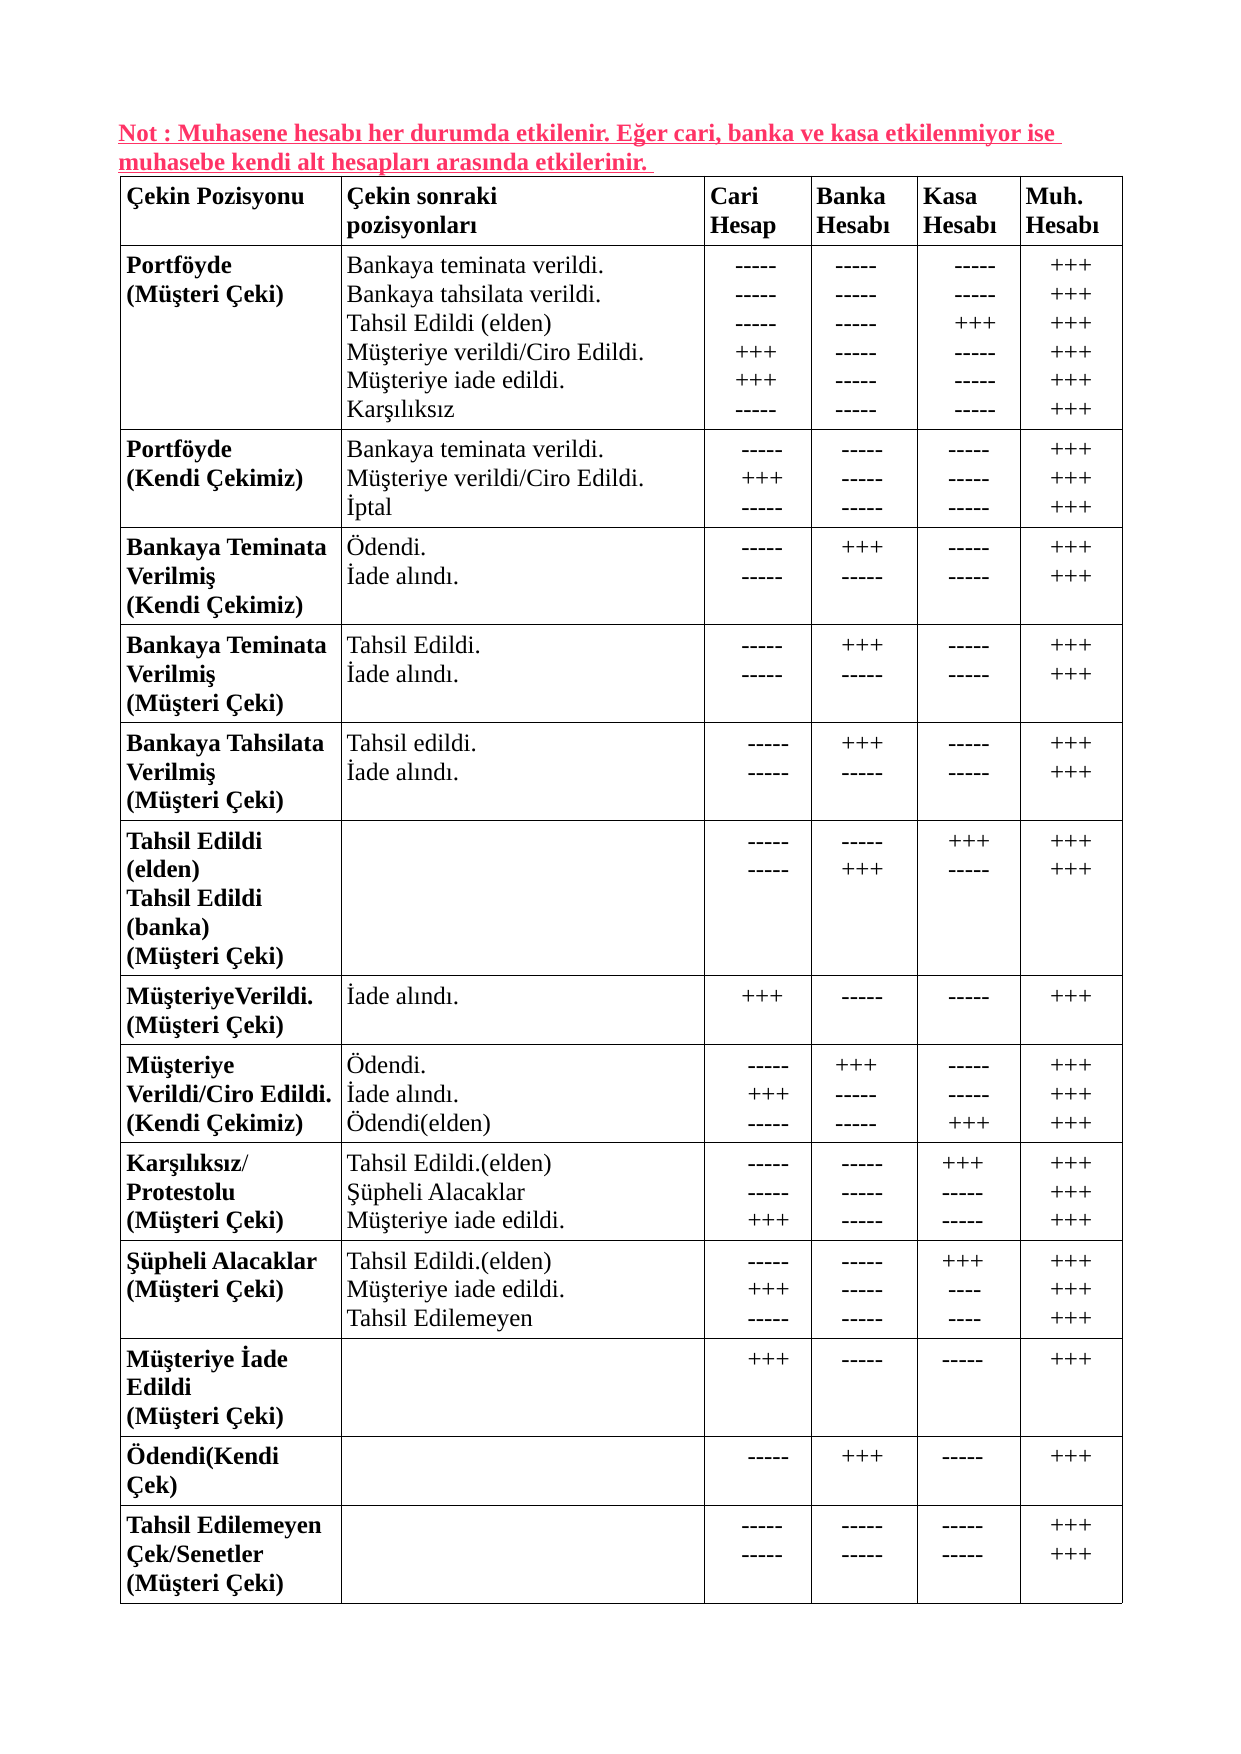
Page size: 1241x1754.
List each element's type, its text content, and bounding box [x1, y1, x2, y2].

table_header Kasa Hesabı [918, 177, 1020, 245]
table_cell ----- ----- ----- [918, 430, 1020, 527]
table_cell +++ [705, 976, 811, 1044]
table_cell ----- ----- [705, 528, 811, 624]
table_cell +++ +++ [1021, 1506, 1122, 1602]
table_cell Müşteriye İade Edildi (Müşteri Çeki) [121, 1339, 341, 1436]
table_cell ----- ----- +++ [918, 1045, 1020, 1142]
table_cell ----- ----- ----- [812, 430, 917, 527]
table_cell Tahsil Edildi. İade alındı. [342, 625, 704, 722]
text Not : Muhasene hesabı her durumda etkilenir. Eğer cari, banka ve kasa etkilenmiyor ise muhasebe kendi alt hesapları arasında etkilerinir. [118, 118, 1122, 176]
table_cell Ödendi. İade alındı. [342, 528, 704, 624]
table_cell Tahsil Edilemeyen Çek/Senetler (Müşteri Çeki) [121, 1506, 341, 1602]
table_cell ----- [705, 1437, 811, 1505]
table_cell ----- +++ ----- [705, 430, 811, 527]
table_cell ----- ----- [812, 1506, 917, 1602]
table_cell +++ ----- [812, 625, 917, 722]
table_cell Tahsil Edildi (elden) Tahsil Edildi (banka) (Müşteri Çeki) [121, 821, 341, 975]
table_cell ----- ----- ----- ----- ----- ----- [812, 246, 917, 429]
table_cell Portföyde (Müşteri Çeki) [121, 246, 341, 429]
table_cell Karşılıksız/Protestolu (Müşteri Çeki) [121, 1143, 341, 1240]
table_cell [342, 1339, 704, 1436]
table_header Çekin Pozisyonu [121, 177, 341, 245]
table_cell +++ +++ [1021, 723, 1122, 820]
table_cell ----- ----- [918, 723, 1020, 820]
table_cell +++ +++ +++ [1021, 1143, 1122, 1240]
table_cell +++ ----- [918, 821, 1020, 975]
table_cell +++ [705, 1339, 811, 1436]
table_cell Portföyde (Kendi Çekimiz) [121, 430, 341, 527]
table_cell Bankaya Teminata Verilmiş (Kendi Çekimiz) [121, 528, 341, 624]
table_cell ----- [918, 976, 1020, 1044]
table_cell +++ [1021, 976, 1122, 1044]
table_cell ----- ----- [705, 625, 811, 722]
table_cell Bankaya teminata verildi. Bankaya tahsilata verildi. Tahsil Edildi (elden) Müşteriye verildi/Ciro Edildi. Müşteriye iade edildi. Karşılıksız [342, 246, 704, 429]
table_cell Tahsil Edildi.(elden) Şüpheli Alacaklar Müşteriye iade edildi. [342, 1143, 704, 1240]
table_cell +++ ---- ---- [918, 1241, 1020, 1338]
table_cell Bankaya teminata verildi. Müşteriye verildi/Ciro Edildi. İptal [342, 430, 704, 527]
table_cell Tahsil edildi. İade alındı. [342, 723, 704, 820]
table_cell +++ ----- ----- [812, 1045, 917, 1142]
table_cell Şüpheli Alacaklar (Müşteri Çeki) [121, 1241, 341, 1338]
table_cell ----- [918, 1437, 1020, 1505]
table_cell MüşteriyeVerildi. (Müşteri Çeki) [121, 976, 341, 1044]
table_cell Bankaya Teminata Verilmiş (Müşteri Çeki) [121, 625, 341, 722]
table_cell ----- [812, 976, 917, 1044]
table_cell +++ +++ +++ [1021, 1045, 1122, 1142]
table_cell +++ [812, 1437, 917, 1505]
table_cell Bankaya Tahsilata Verilmiş (Müşteri Çeki) [121, 723, 341, 820]
table_cell ----- [812, 1339, 917, 1436]
table_cell ----- +++ ----- [705, 1241, 811, 1338]
table_cell +++ ----- [812, 723, 917, 820]
table_cell +++ +++ [1021, 821, 1122, 975]
table_cell ----- ----- ----- +++ +++ ----- [705, 246, 811, 429]
table_cell +++ +++ +++ [1021, 1241, 1122, 1338]
table_cell +++ [1021, 1339, 1122, 1436]
table_cell +++ [1021, 1437, 1122, 1505]
table_cell ----- ----- [705, 1506, 811, 1602]
table_cell ----- ----- ----- [812, 1143, 917, 1240]
table_cell ----- ----- +++ ----- ----- ----- [918, 246, 1020, 429]
table_cell +++ +++ +++ +++ +++ +++ [1021, 246, 1122, 429]
table_cell +++ +++ [1021, 528, 1122, 624]
table_cell ----- ----- +++ [705, 1143, 811, 1240]
table_cell ----- [918, 1339, 1020, 1436]
table_cell ----- ----- [918, 528, 1020, 624]
table_cell [342, 821, 704, 975]
table_cell ----- ----- ----- [812, 1241, 917, 1338]
table_header Cari Hesap [705, 177, 811, 245]
table_cell Ödendi(Kendi Çek) [121, 1437, 341, 1505]
table_cell ----- ----- [918, 625, 1020, 722]
table_cell ----- ----- [918, 1506, 1020, 1602]
table_cell ----- +++ ----- [705, 1045, 811, 1142]
table_cell Ödendi. İade alındı. Ödendi(elden) [342, 1045, 704, 1142]
table_cell [342, 1437, 704, 1505]
table_cell ----- ----- [705, 723, 811, 820]
table_header Çekin sonraki pozisyonları [342, 177, 704, 245]
table_header Muh. Hesabı [1021, 177, 1122, 245]
table_cell +++ +++ +++ [1021, 430, 1122, 527]
table_cell +++ +++ [1021, 625, 1122, 722]
table_cell +++ ----- [812, 528, 917, 624]
table_cell ----- ----- [705, 821, 811, 975]
table_cell Tahsil Edildi.(elden) Müşteriye iade edildi. Tahsil Edilemeyen [342, 1241, 704, 1338]
table_cell Müşteriye Verildi/Ciro Edildi. (Kendi Çekimiz) [121, 1045, 341, 1142]
table_header Banka Hesabı [812, 177, 917, 245]
table_cell +++ ----- ----- [918, 1143, 1020, 1240]
table_cell İade alındı. [342, 976, 704, 1044]
table_cell ----- +++ [812, 821, 917, 975]
table_cell [342, 1506, 704, 1602]
